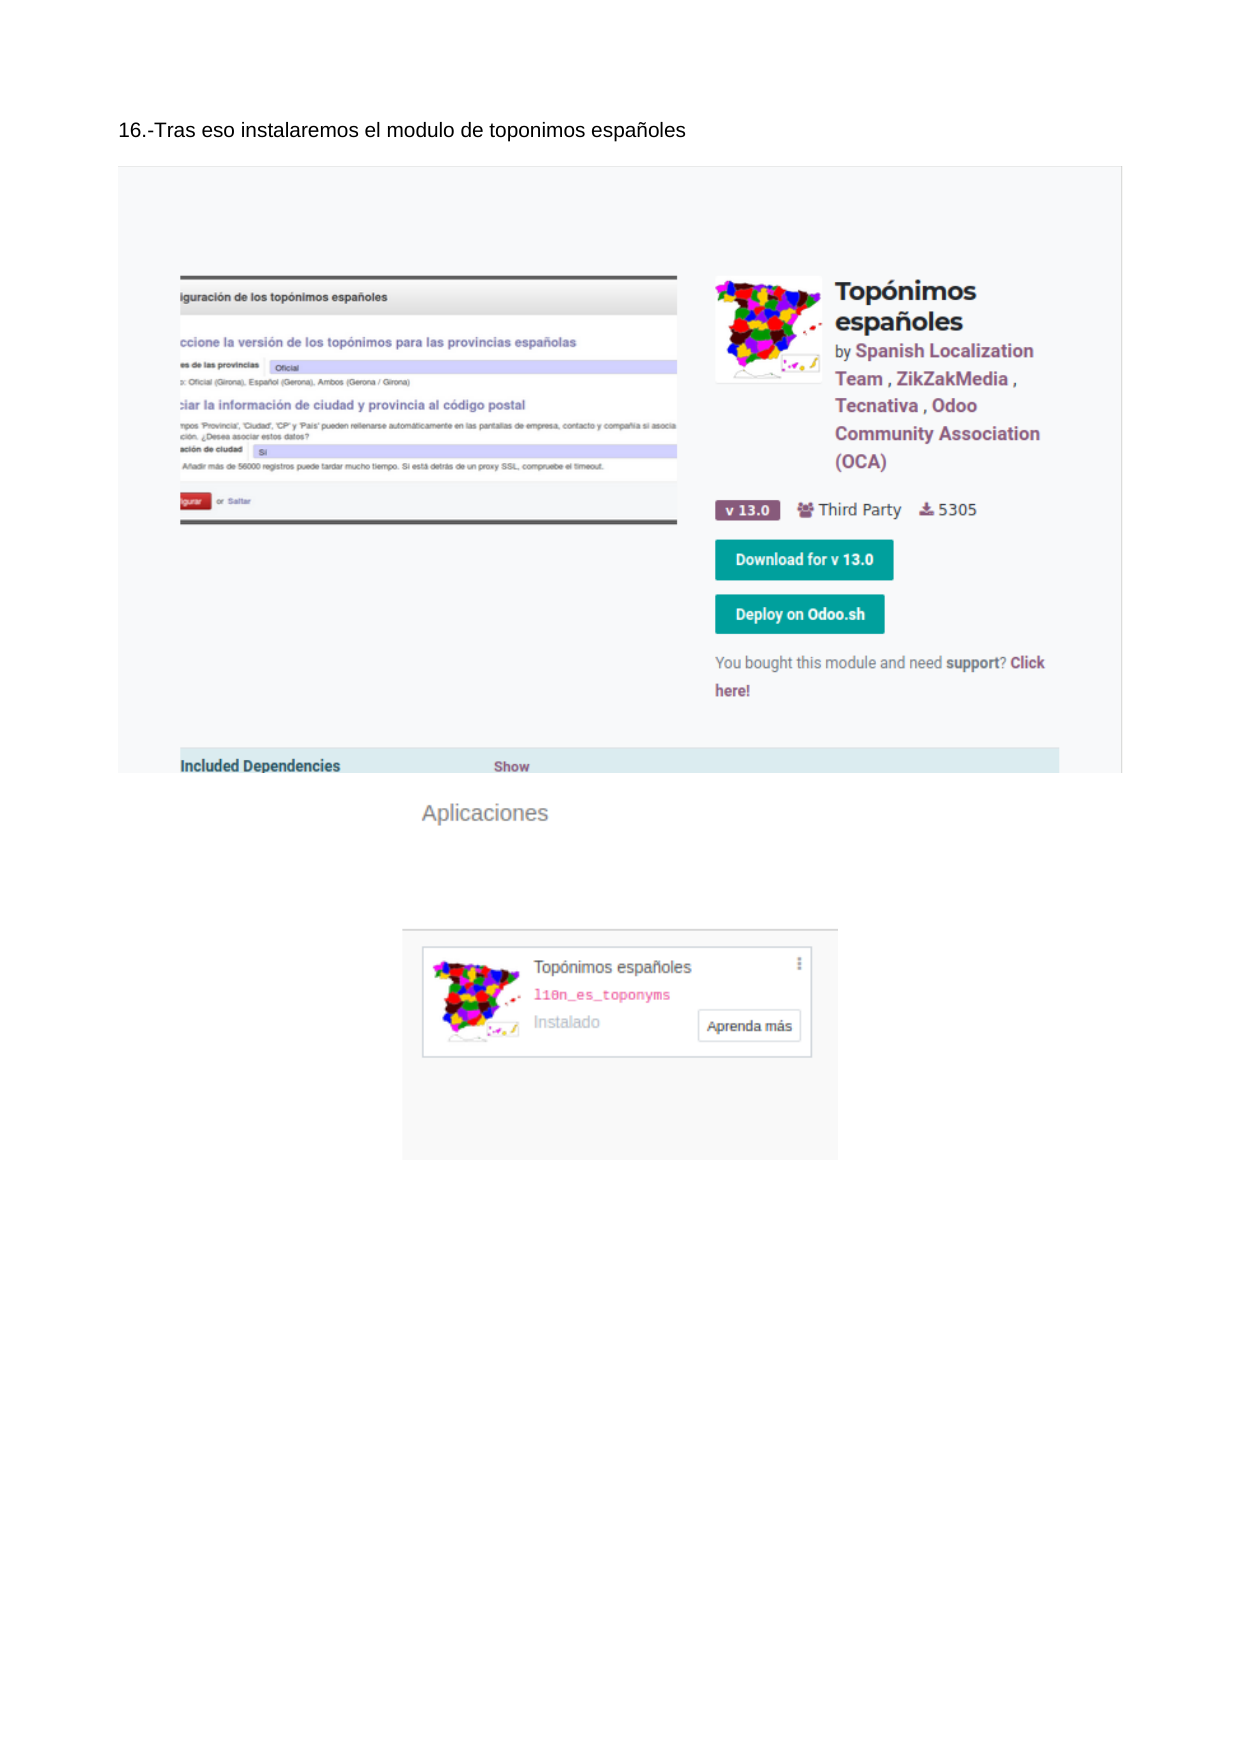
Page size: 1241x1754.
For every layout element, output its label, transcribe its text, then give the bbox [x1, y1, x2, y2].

text 16.-Tras eso instalaremos el modulo de toponimos españoles [118, 118, 1122, 142]
picture [402, 796, 838, 1160]
picture [118, 166, 1123, 773]
